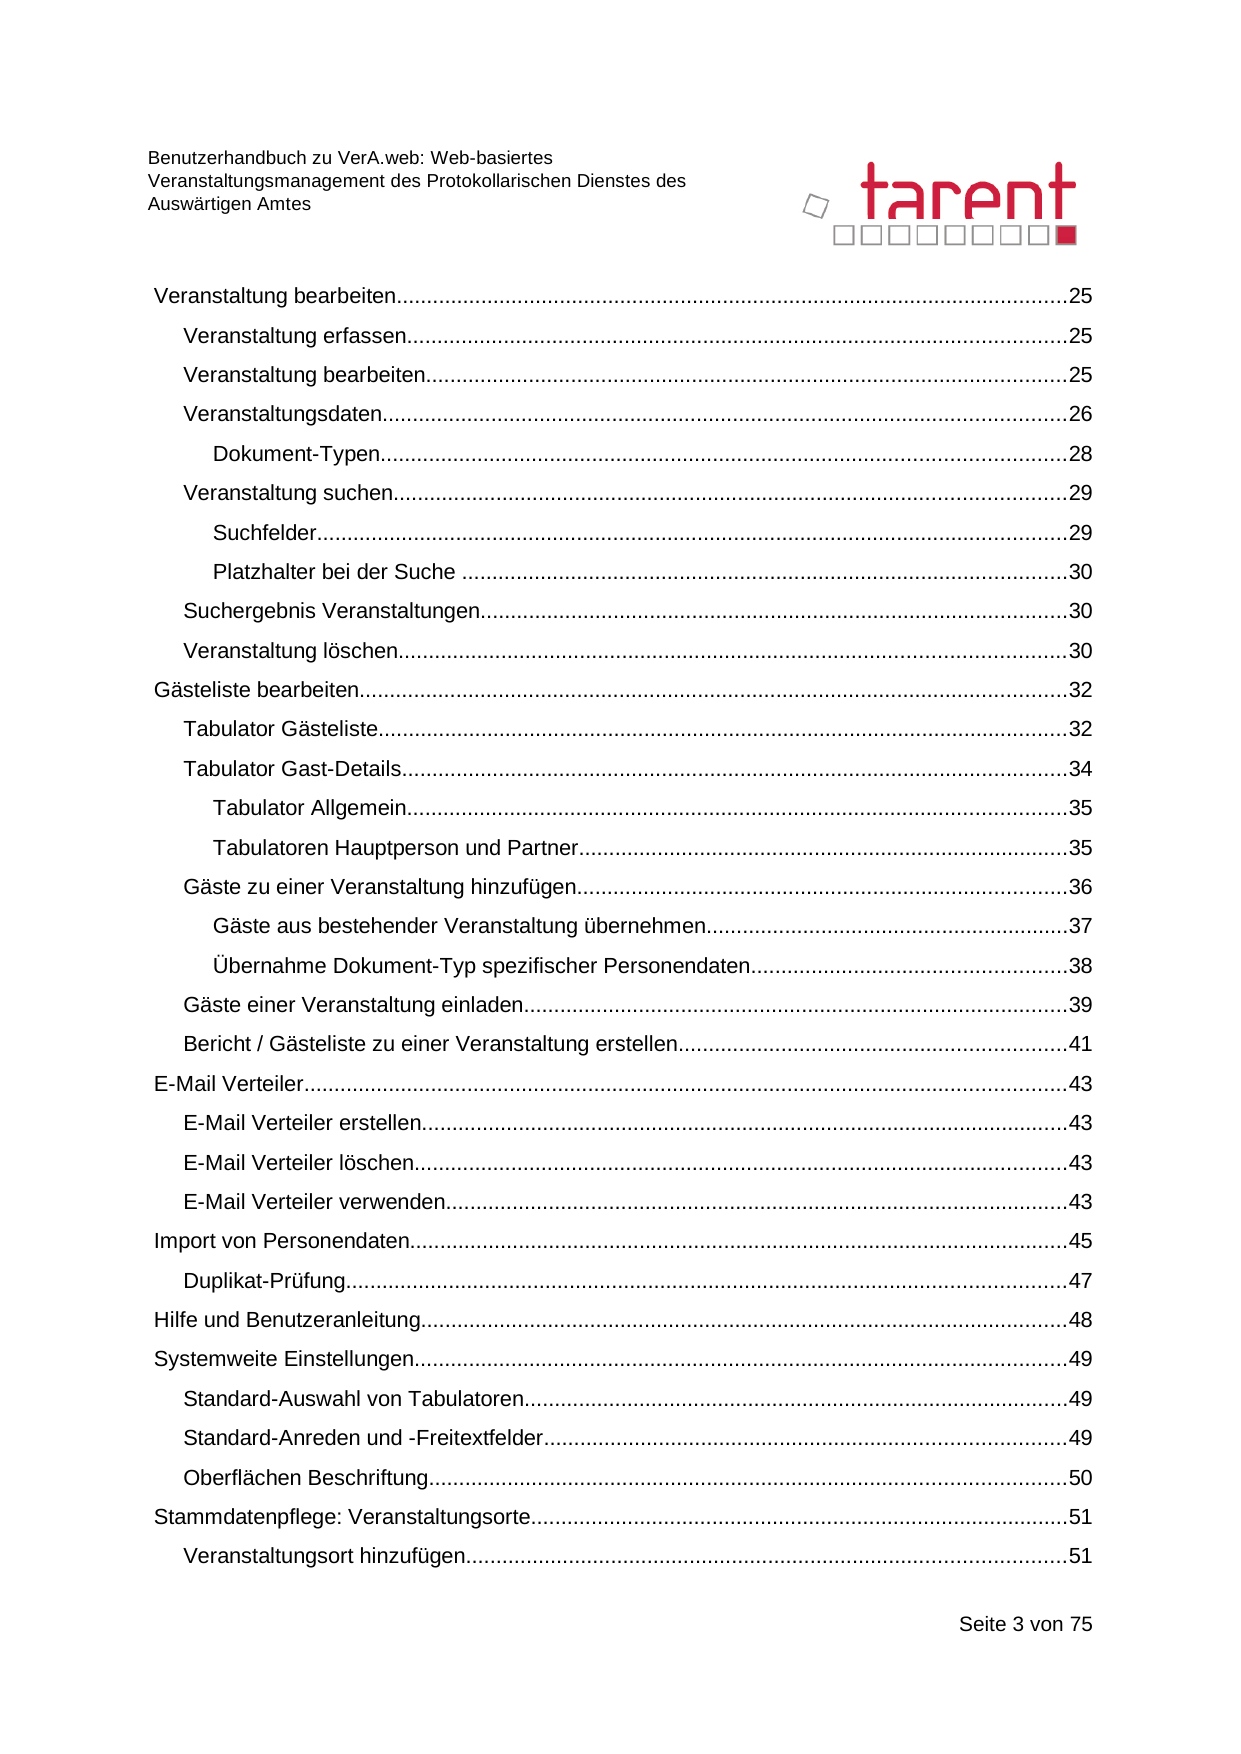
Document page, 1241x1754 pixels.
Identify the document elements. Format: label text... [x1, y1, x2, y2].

text Dokument-Typen 28 [207, 441, 1092, 466]
text Tabulatoren Hauptperson und Partner 35 [207, 835, 1092, 859]
text Stammdatenpflege: Veranstaltungsorte 51 [148, 1504, 1092, 1529]
text Übernahme Dokument-Typ spezifischer Personendaten 38 [207, 953, 1092, 978]
text Veranstaltung löschen 30 [177, 638, 1092, 663]
text Gäste aus bestehender Veranstaltung übernehmen 37 [207, 914, 1092, 938]
text Suchfelder 29 [207, 520, 1092, 544]
picture [790, 151, 1091, 255]
text Tabulator Gästeliste 32 [177, 717, 1092, 741]
text Systemweite Einstellungen 49 [148, 1347, 1092, 1371]
text Oberflächen Beschriftung 50 [177, 1465, 1092, 1489]
text Platzhalter bei der Suche 30 [207, 559, 1092, 584]
text Veranstaltung suchen 29 [177, 481, 1092, 505]
text Veranstaltung bearbeiten 25 [148, 284, 1092, 308]
text Duplikat-Prüfung 47 [177, 1268, 1092, 1293]
text Suchergebnis Veranstaltungen 30 [177, 599, 1092, 623]
text Hilfe und Benutzeranleitung 48 [148, 1307, 1092, 1332]
text Standard-Anreden und -Freitextfelder 49 [177, 1426, 1092, 1450]
text E-Mail Verteiler verwenden 43 [177, 1189, 1092, 1214]
text Veranstaltung erfassen 25 [177, 323, 1092, 348]
text Standard-Auswahl von Tabulatoren 49 [177, 1386, 1092, 1411]
text Import von Personendaten 45 [148, 1229, 1092, 1253]
text Veranstaltung bearbeiten 25 [177, 362, 1092, 387]
text Gästeliste bearbeiten 32 [148, 677, 1092, 702]
text Gäste zu einer Veranstaltung hinzufügen 36 [177, 874, 1092, 899]
text Veranstaltungsdaten 26 [177, 402, 1092, 426]
text Tabulator Gast-Details 34 [177, 756, 1092, 781]
text E-Mail Verteiler erstellen. 43 [177, 1111, 1092, 1135]
text Bericht / Gästeliste zu einer Veranstaltung erstellen 41 [177, 1032, 1092, 1056]
text Tabulator Allgemein 35 [207, 796, 1092, 820]
text Gäste einer Veranstaltung einladen 39 [177, 992, 1092, 1017]
text Veranstaltungsort hinzufügen 51 [177, 1544, 1092, 1568]
text E-Mail Verteiler 43 [148, 1071, 1092, 1096]
text E-Mail Verteiler löschen 43 [177, 1150, 1092, 1174]
